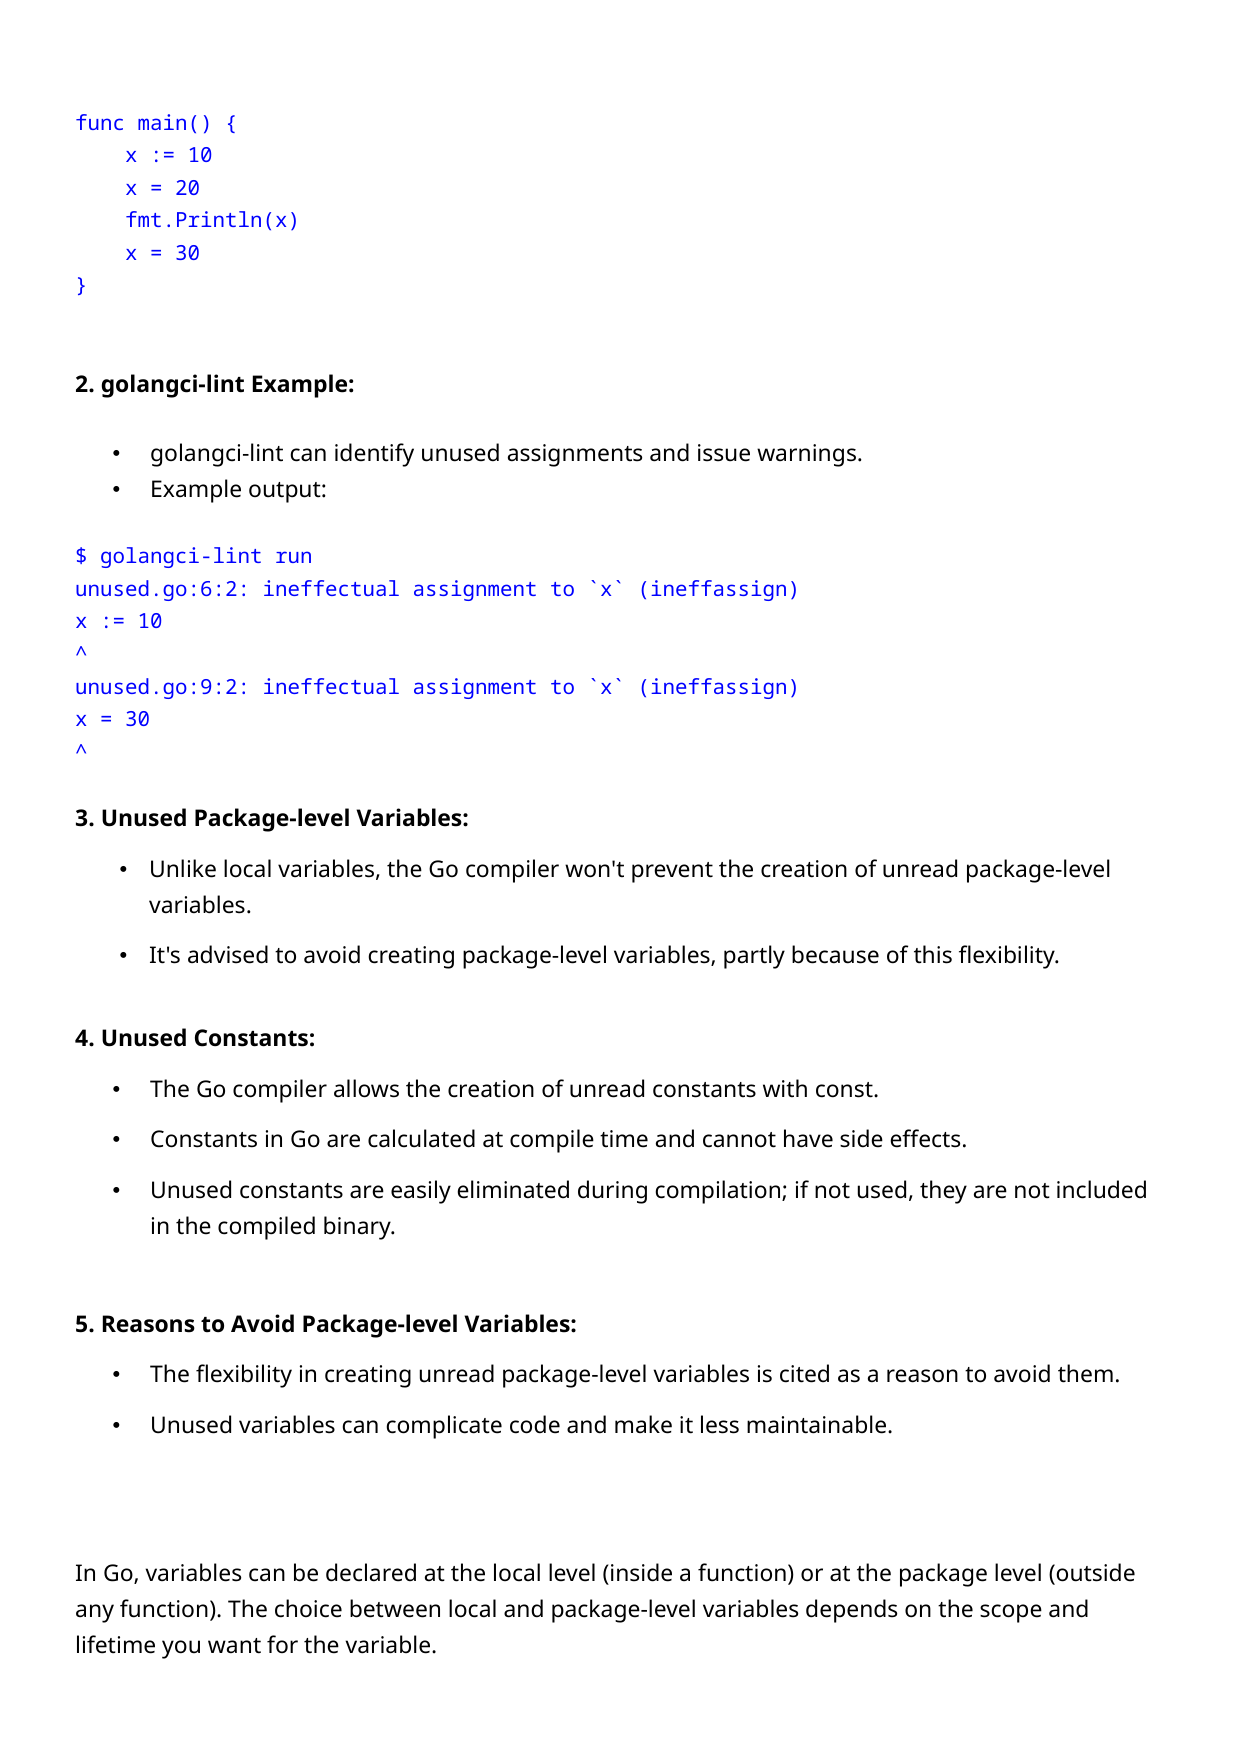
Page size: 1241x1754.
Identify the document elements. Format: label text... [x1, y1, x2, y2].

text x = 30 [75, 704, 1166, 733]
list The flexibility in creating unread package-level variables is cited as a reason to avoid them. [112, 1358, 1166, 1389]
list Constants in Go are calculated at compile time and cannot have side effects. [112, 1123, 1166, 1155]
text x := 10 [75, 607, 1166, 635]
text x := 10 [75, 140, 1166, 169]
list Example output: [112, 473, 1166, 504]
text 4. Unused Constants: [75, 1022, 1166, 1054]
list The Go compiler allows the creation of unread constants with const. [112, 1073, 1166, 1104]
text 2. golangci-lint Example: [75, 368, 1166, 400]
list golangci-lint can identify unused assignments and issue warnings. [112, 437, 1166, 468]
list It's advised to avoid creating package-level variables, partly because of this flexibility. [119, 939, 1166, 971]
text x = 20 [75, 173, 1166, 201]
text unused.go:6:2: ineffectual assignment to `x` (ineffassign) [75, 574, 1166, 602]
text 5. Reasons to Avoid Package-level Variables: [75, 1308, 1166, 1339]
text 3. Unused Package-level Variables: [75, 802, 1166, 833]
list Unused variables can complicate code and make it less maintainable. [112, 1409, 1166, 1440]
text x = 30 [75, 238, 1166, 266]
list Unused constants are easily eliminated during compilation; if not used, they are not included in the compiled binary. [112, 1174, 1166, 1241]
text ^ [75, 639, 1166, 668]
text $ golangci-lint run [75, 541, 1166, 570]
text unused.go:9:2: ineffectual assignment to `x` (ineffassign) [75, 672, 1166, 700]
text func main() { [75, 108, 1166, 136]
text ^ [75, 737, 1166, 766]
text In Go, variables can be declared at the local level (inside a function) or at the package level (outside any function). The choice between local and package-level variables depends on the scope and lifetime you want for the variable. [75, 1557, 1166, 1660]
text } [75, 271, 1166, 299]
list Unlike local variables, the Go compiler won't prevent the creation of unread package-level variables. [119, 853, 1166, 920]
text fmt.Println(x) [75, 205, 1166, 234]
